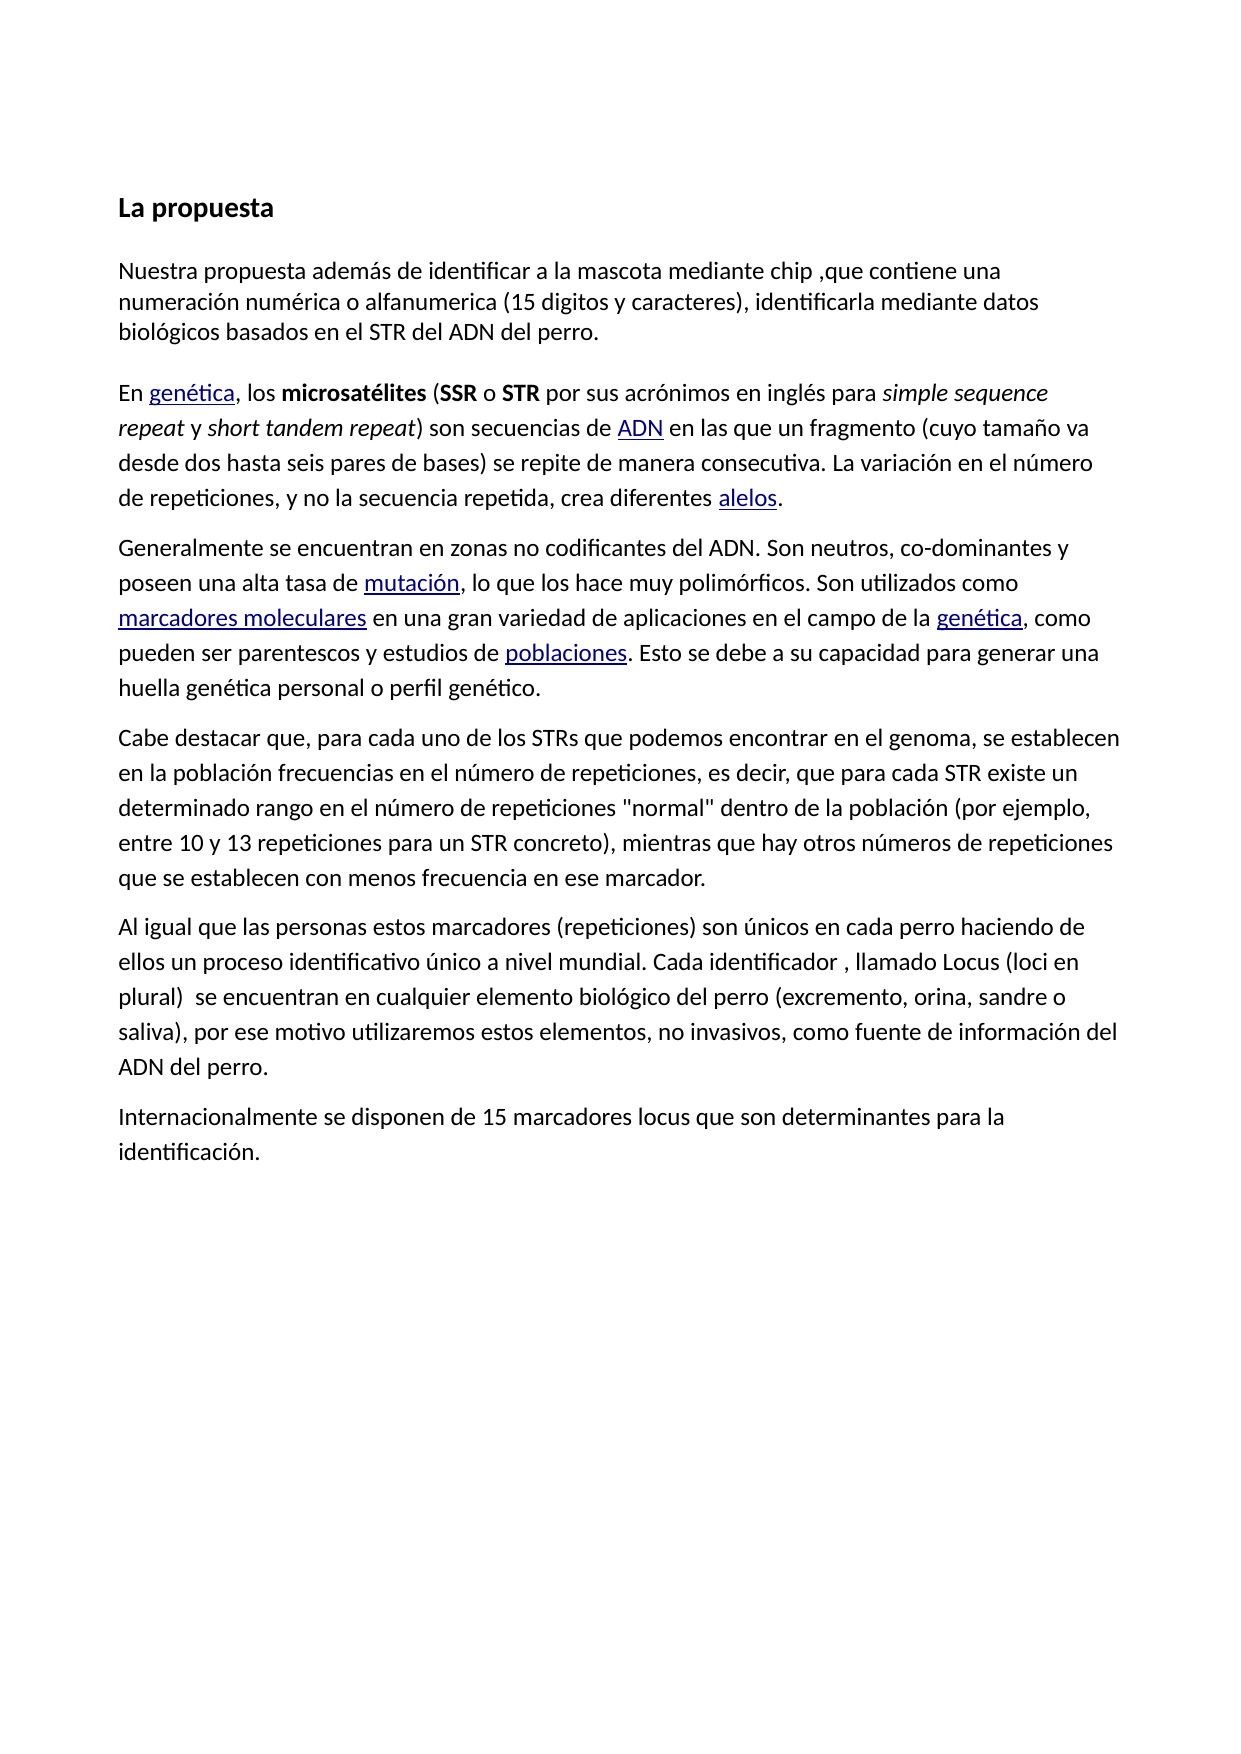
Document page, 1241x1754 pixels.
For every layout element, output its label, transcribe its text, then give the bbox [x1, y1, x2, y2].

text Cabe destacar que, para cada uno de los STRs que podemos encontrar en el genoma, se establecen en la población frecuencias en el número de repeticiones, es decir, que para cada STR existe un determinado rango en el número de repeticiones "normal" dentro de la población (por ejemplo, entre 10 y 13 repeticiones para un STR concreto), mientras que hay otros números de repeticiones que se establecen con menos frecuencia en ese marcador. [118, 722, 1122, 892]
text En genética, los microsatélites (SSR o STR por sus acrónimos en inglés para simple sequence repeat y short tandem repeat) son secuencias de ADN en las que un fragmento (cuyo tamaño va desde dos hasta seis pares de bases) se repite de manera consecutiva. La variación en el número de repeticiones, y no la secuencia repetida, crea diferentes alelos. [118, 378, 1122, 513]
text La propuesta [118, 189, 1122, 225]
text Internacionalmente se disponen de 15 marcadores locus que son determinantes para la identificación. [118, 1101, 1122, 1166]
text Generalmente se encuentran en zonas no codificantes del ADN. Son neutros, co-dominantes y poseen una alta tasa de mutación, lo que los hace muy polimórficos. Son utilizados como marcadores moleculares en una gran variedad de aplicaciones en el campo de la genética, como pueden ser parentescos y estudios de poblaciones. Esto se debe a su capacidad para generar una huella genética personal o perfil genético. [118, 532, 1122, 703]
text Nuestra propuesta además de identificar a la mascota mediante chip ,que contiene una numeración numérica o alfanumerica (15 digitos y caracteres), identificarla mediante datos biológicos basados en el STR del ADN del perro. [118, 256, 1122, 347]
text Al igual que las personas estos marcadores (repeticiones) son únicos en cada perro haciendo de ellos un proceso identificativo único a nivel mundial. Cada identificador , llamado Locus (loci en plural) se encuentran en cualquier elemento biológico del perro (excremento, orina, sandre o saliva), por ese motivo utilizaremos estos elementos, no invasivos, como fuente de información del ADN del perro. [118, 911, 1122, 1082]
